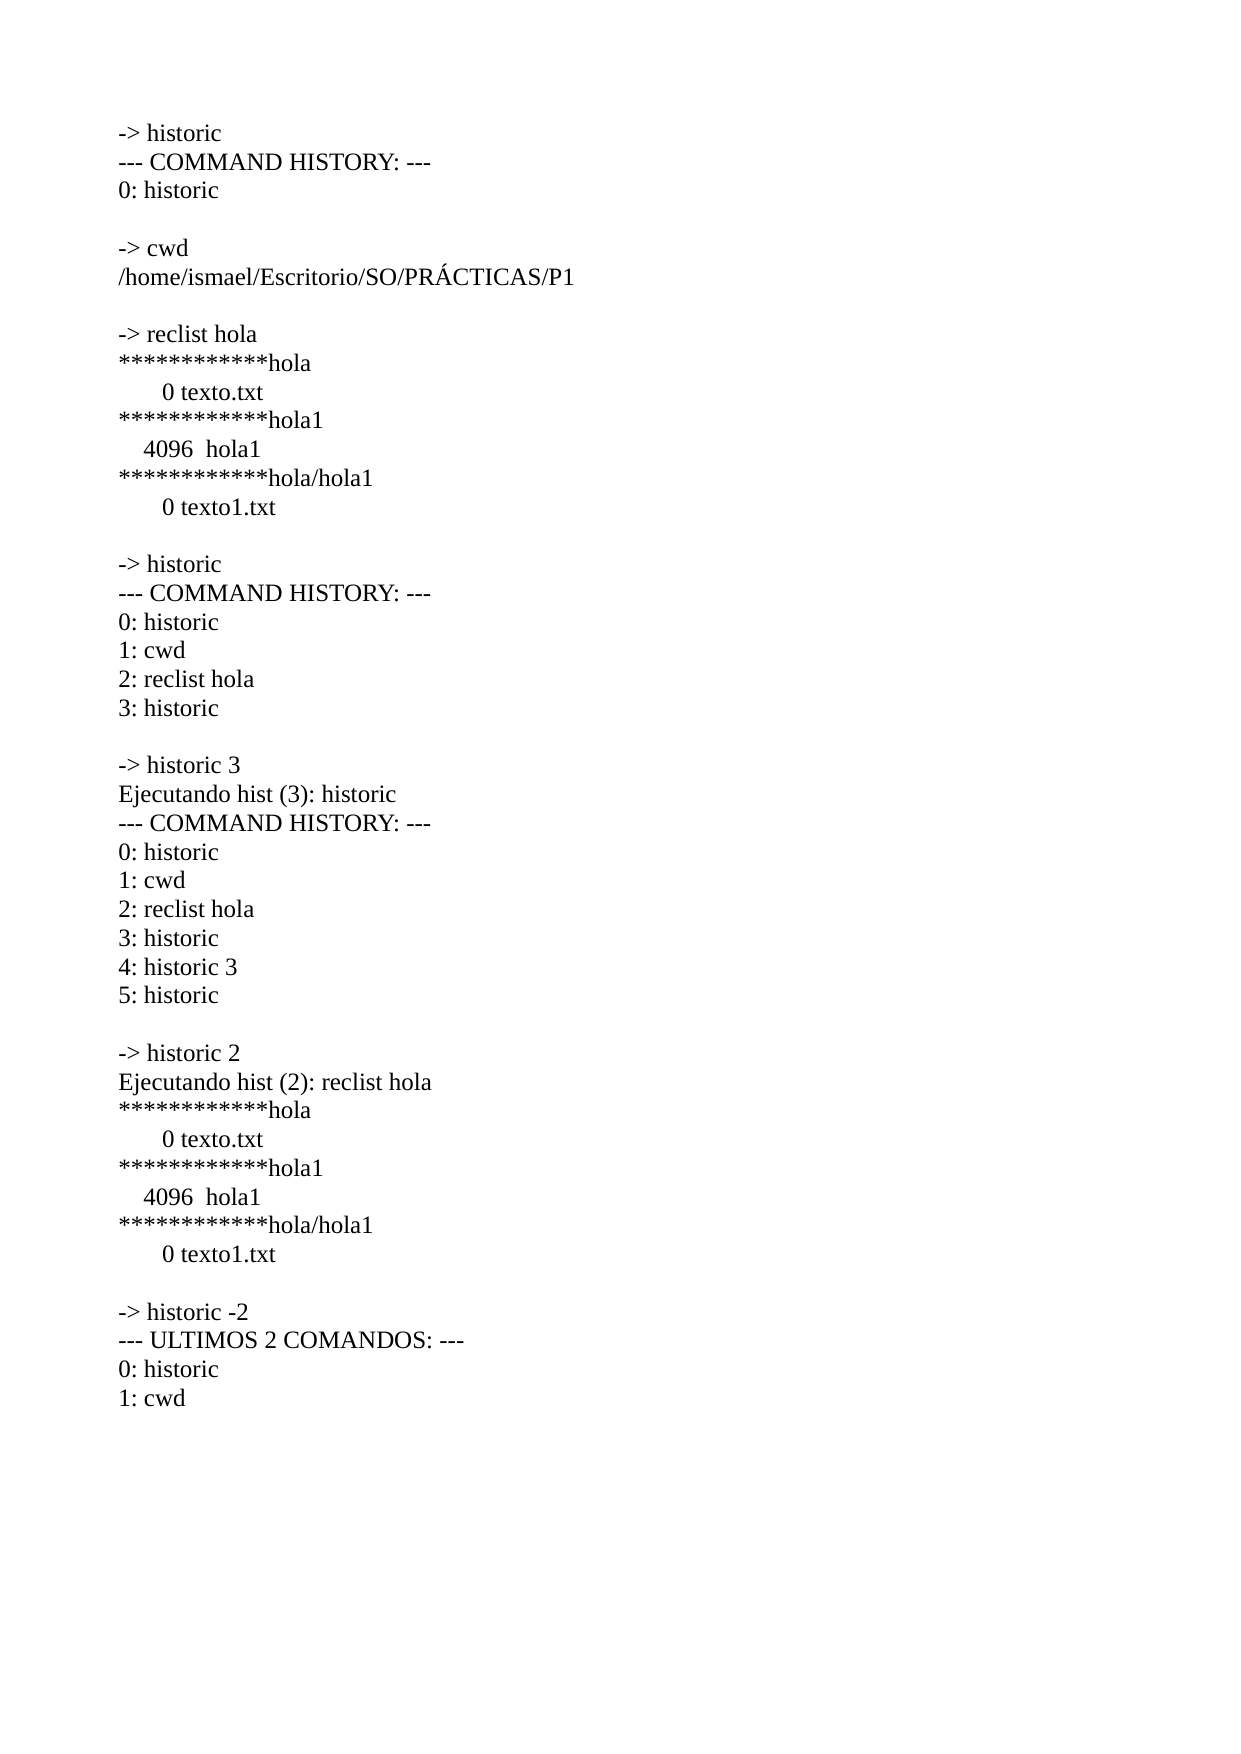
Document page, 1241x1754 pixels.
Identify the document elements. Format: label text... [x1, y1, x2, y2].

text -> reclist hola [118, 319, 1122, 348]
text 0: historic [118, 837, 1122, 866]
text 1: cwd [118, 1383, 1122, 1412]
text -> historic 3 [118, 751, 1122, 779]
text 4: historic 3 [118, 952, 1122, 981]
text --- COMMAND HISTORY: --- [118, 147, 1122, 176]
text -> historic [118, 118, 1122, 147]
text Ejecutando hist (3): historic [118, 779, 1122, 808]
text /home/ismael/Escritorio/SO/PRÁCTICAS/P1 [118, 262, 1122, 291]
text ************hola1 [118, 1153, 1122, 1182]
text 1: cwd [118, 636, 1122, 664]
text 0: historic [118, 176, 1122, 204]
text 0: historic [118, 607, 1122, 636]
text ************hola [118, 1096, 1122, 1124]
text ************hola1 [118, 406, 1122, 434]
text -> historic 2 [118, 1038, 1122, 1067]
text 0 texto.txt [118, 377, 1122, 406]
text 3: historic [118, 693, 1122, 722]
text 2: reclist hola [118, 664, 1122, 693]
text -> historic -2 [118, 1297, 1122, 1326]
text ************hola/hola1 [118, 1211, 1122, 1239]
text 4096 hola1 [118, 434, 1122, 463]
text -> historic [118, 549, 1122, 578]
text 5: historic [118, 981, 1122, 1009]
text --- COMMAND HISTORY: --- [118, 578, 1122, 607]
text ************hola [118, 348, 1122, 377]
text Ejecutando hist (2): reclist hola [118, 1067, 1122, 1096]
text 0: historic [118, 1354, 1122, 1383]
text --- COMMAND HISTORY: --- [118, 808, 1122, 837]
text ************hola/hola1 [118, 463, 1122, 492]
text 4096 hola1 [118, 1182, 1122, 1211]
text 2: reclist hola [118, 894, 1122, 923]
text 1: cwd [118, 866, 1122, 894]
text 0 texto.txt [118, 1124, 1122, 1153]
text --- ULTIMOS 2 COMANDOS: --- [118, 1326, 1122, 1354]
text 0 texto1.txt [118, 1239, 1122, 1268]
text -> cwd [118, 233, 1122, 262]
text 0 texto1.txt [118, 492, 1122, 521]
text 3: historic [118, 923, 1122, 952]
